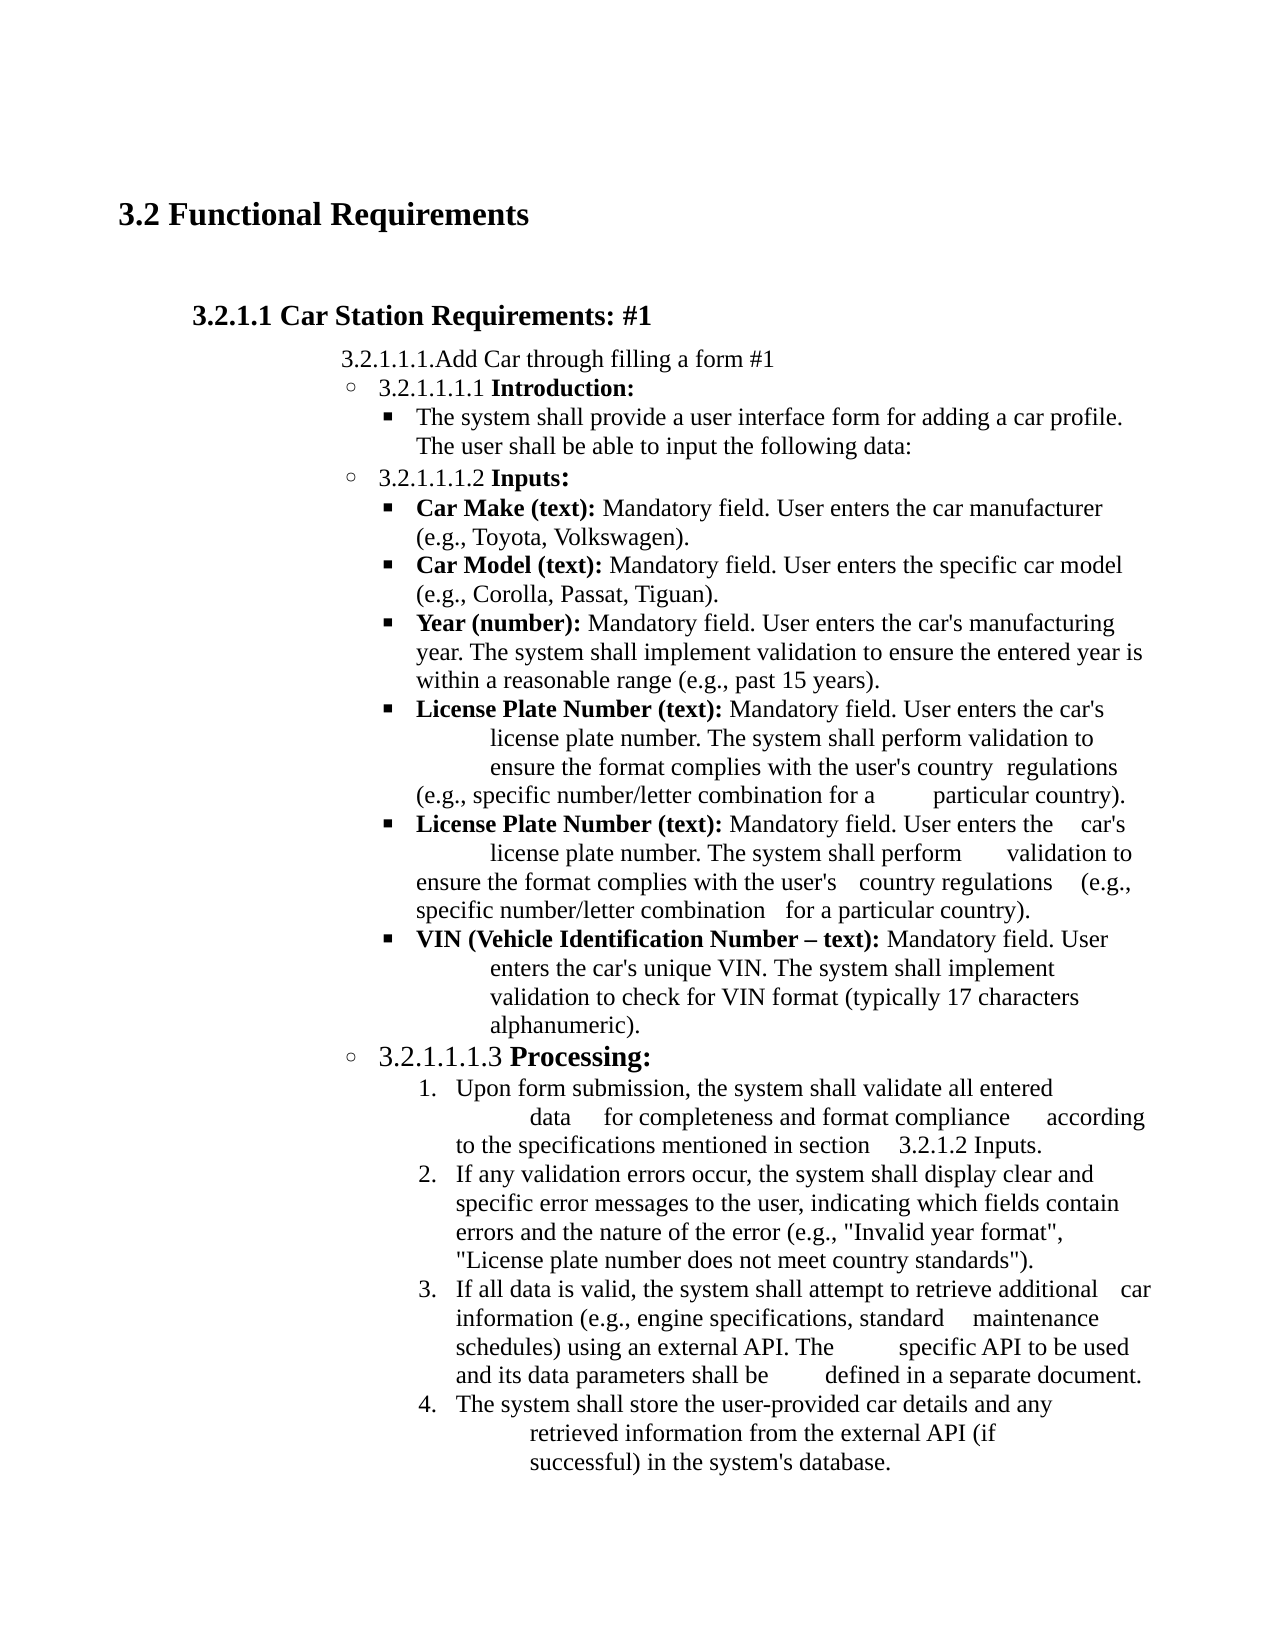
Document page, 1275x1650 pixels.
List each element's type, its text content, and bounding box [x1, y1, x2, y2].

list Car Model (text): Mandatory field. User enters the specific car model (e.g., Corolla, Passat, Tiguan). [378, 551, 1157, 608]
subtitle 3.2 Functional Requirements [118, 194, 1157, 232]
list The system shall provide a user interface form for adding a car profile. The user shall be able to input the following data: [378, 402, 1157, 459]
list If any validation errors occur, the system shall display clear and specific error messages to the user, indicating which fields contain errors and the nature of the error (e.g., "Invalid year format", "License plate number does not meet country standards"). [418, 1159, 1157, 1274]
list Car Make (text): Mandatory field. User enters the car manufacturer (e.g., Toyota, Volkswagen). [378, 493, 1157, 551]
list If all data is valid, the system shall attempt to retrieve additional car information (e.g., engine specifications, standard maintenance schedules) using an external API. The specific API to be used and its data parameters shall be defined in a separate document. [418, 1274, 1157, 1389]
list License Plate Number (text): Mandatory field. User enters the car's license plate number. The system shall perform validation to ensure the format complies with the user's country regulations (e.g., specific number/letter combination for a particular country). [378, 809, 1157, 924]
list Upon form submission, the system shall validate all entered data for completeness and format compliance according to the specifications mentioned in section 3.2.1.2 Inputs. [418, 1073, 1157, 1159]
list The system shall store the user-provided car details and any retrieved information from the external API (if successful) in the system's database. [418, 1389, 1157, 1475]
list 3.2.1.1.1.1 Introduction: [341, 373, 1157, 402]
list 3.2.1.1.1.3 Processing: [341, 1039, 1157, 1073]
list VIN (Vehicle Identification Number – text): Mandatory field. User enters the car's unique VIN. The system shall implement validation to check for VIN format (typically 17 characters alphanumeric). [378, 924, 1157, 1039]
subtitle 3.2.1.1 Car Station Requirements: #1 [118, 298, 1157, 332]
list 3.2.1.1.1.Add Car through filling a form #1 [303, 344, 1157, 373]
list 3.2.1.1.1.2 Inputs: [341, 459, 1157, 493]
list Year (number): Mandatory field. User enters the car's manufacturing year. The system shall implement validation to ensure the entered year is within a reasonable range (e.g., past 15 years). [378, 608, 1157, 694]
list License Plate Number (text): Mandatory field. User enters the car's license plate number. The system shall perform validation to ensure the format complies with the user's country regulations (e.g., specific number/letter combination for a particular country). [378, 694, 1157, 809]
